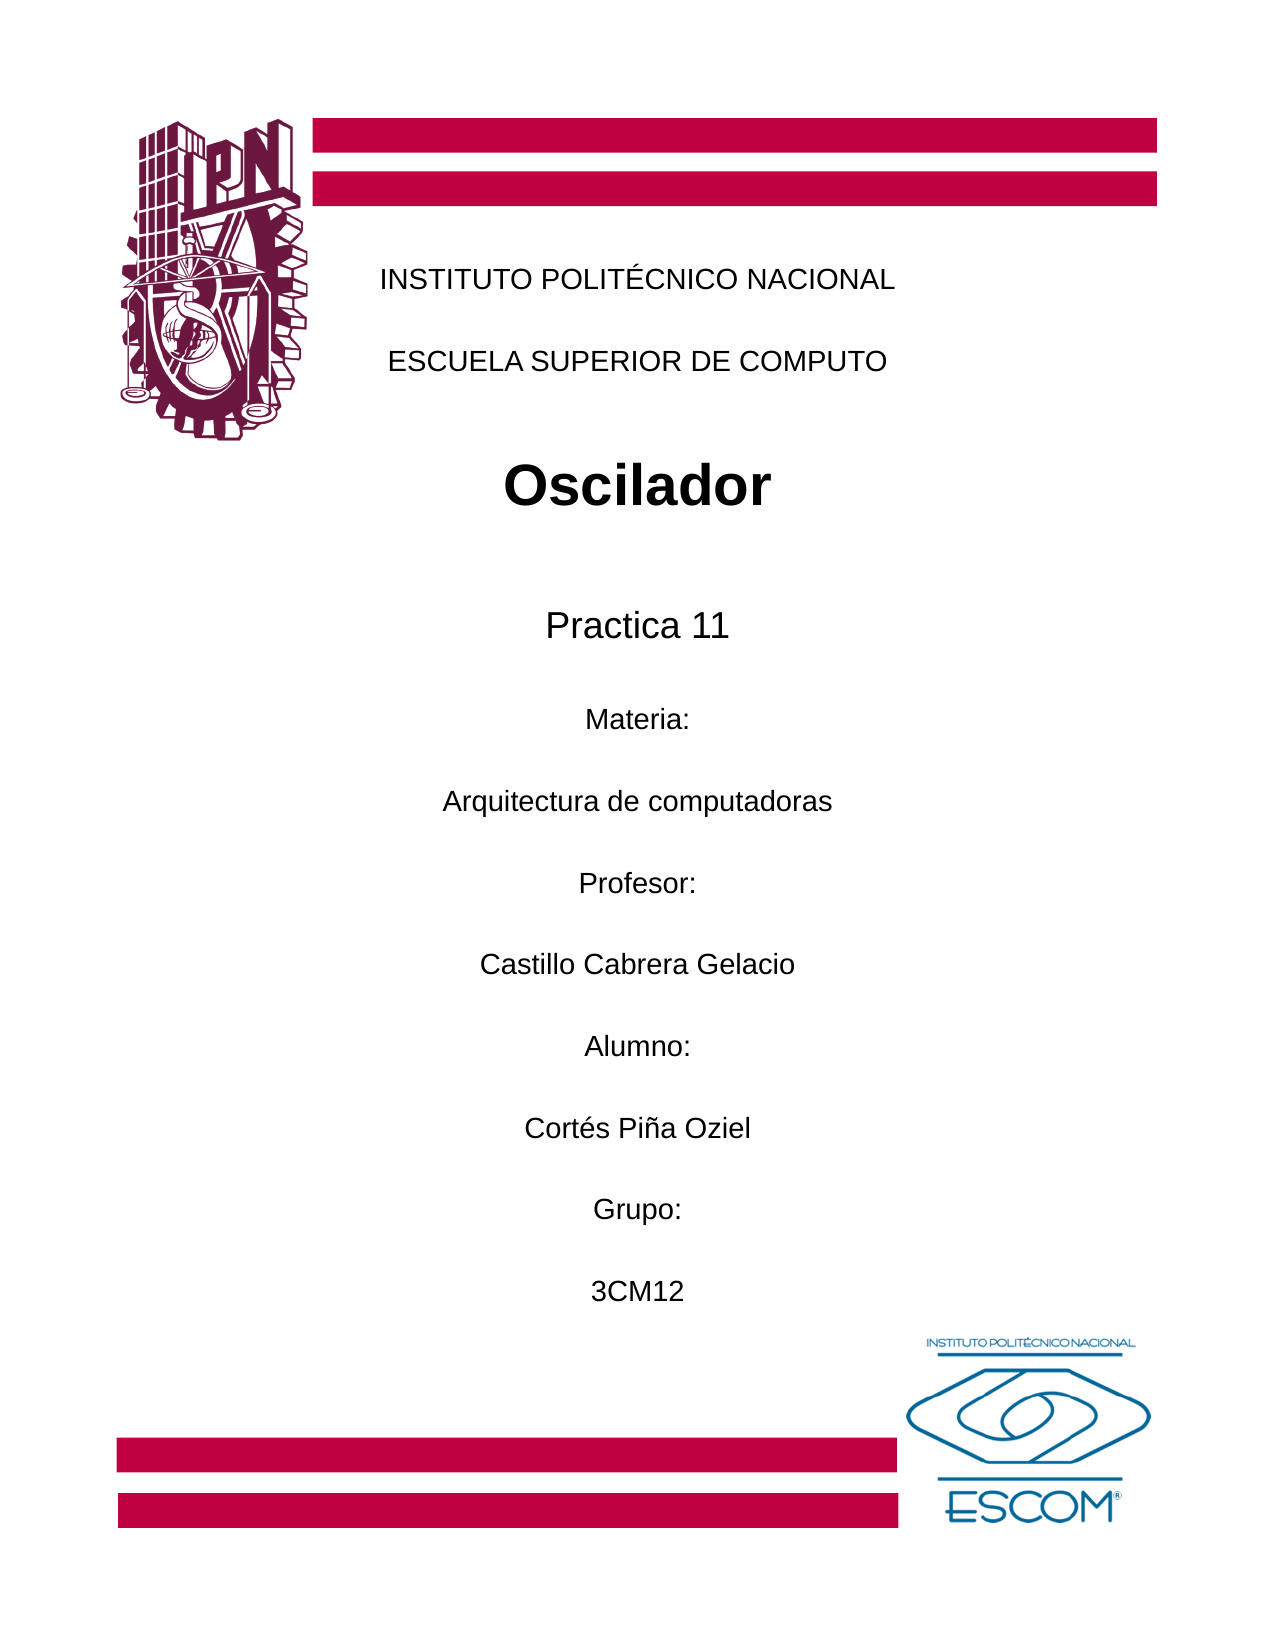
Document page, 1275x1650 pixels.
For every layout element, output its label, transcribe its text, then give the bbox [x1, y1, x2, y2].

text Alumno: [118, 1029, 1157, 1062]
text Materia: [118, 702, 1157, 736]
text INSTITUTO POLITÉCNICO NACIONAL [308, 262, 1157, 296]
text Cortés Piña Oziel [118, 1111, 1157, 1144]
text Profesor: [118, 866, 1157, 899]
title Oscilador [118, 451, 1157, 518]
picture [120, 118, 308, 441]
text Grupo: [118, 1192, 1157, 1226]
text Castillo Cabrera Gelacio [118, 947, 1157, 981]
text ESCUELA SUPERIOR DE COMPUTO [308, 344, 1157, 377]
subtitle Practica 11 [118, 603, 1157, 647]
picture [898, 1331, 1157, 1528]
text 3CM12 [118, 1274, 1157, 1307]
text Arquitectura de computadoras [118, 784, 1157, 817]
